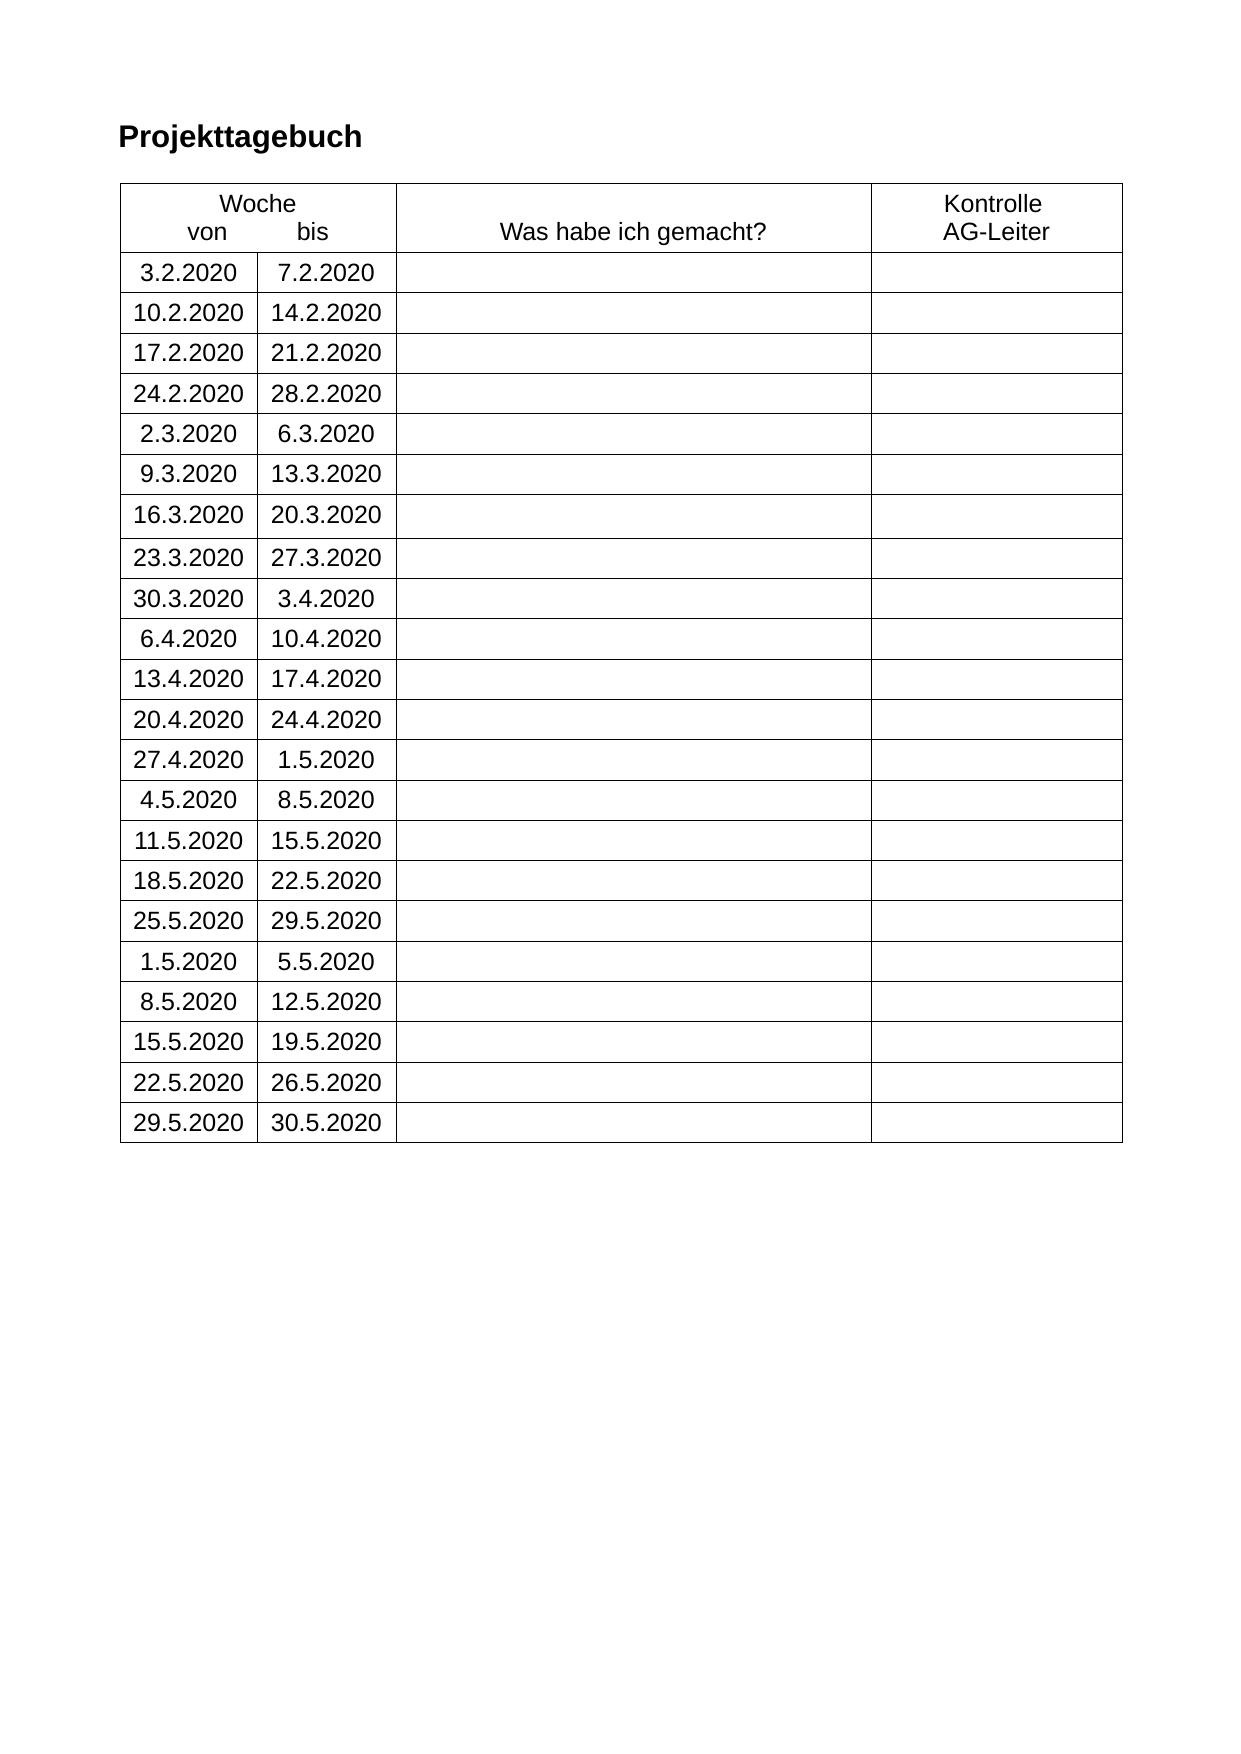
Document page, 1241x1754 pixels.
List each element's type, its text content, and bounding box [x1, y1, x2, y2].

table_header Was habe ich gemacht? [397, 184, 871, 252]
table_cell [872, 982, 1122, 1021]
table_cell 29.5.2020 [258, 901, 396, 941]
table_cell [397, 861, 871, 900]
table_cell [872, 1022, 1122, 1062]
table_cell 18.5.2020 [121, 861, 257, 900]
table_cell [397, 982, 871, 1021]
table_cell 15.5.2020 [258, 821, 396, 860]
table_cell [397, 293, 871, 332]
table_cell [397, 660, 871, 699]
table_cell 1.5.2020 [121, 942, 257, 981]
table_cell [397, 740, 871, 779]
table_cell [397, 539, 871, 578]
table_cell [872, 1063, 1122, 1102]
table_cell [872, 660, 1122, 699]
table_cell 8.5.2020 [258, 781, 396, 820]
table_cell 30.3.2020 [121, 579, 257, 618]
table_cell [397, 781, 871, 820]
table_cell [397, 495, 871, 538]
table_cell 2.3.2020 [121, 414, 257, 453]
table_cell 7.2.2020 [258, 253, 396, 292]
table_cell 24.4.2020 [258, 700, 396, 739]
table_cell [397, 1103, 871, 1142]
table_cell 6.4.2020 [121, 619, 257, 658]
table_cell 26.5.2020 [258, 1063, 396, 1102]
table_header Kontrolle AG-Leiter [872, 184, 1122, 252]
table_cell 13.3.2020 [258, 455, 396, 494]
table_cell [872, 781, 1122, 820]
table_cell [872, 861, 1122, 900]
table_cell 10.4.2020 [258, 619, 396, 658]
table_cell [872, 579, 1122, 618]
table_cell [872, 942, 1122, 981]
table_cell [397, 334, 871, 373]
table_cell [872, 740, 1122, 779]
table_cell [872, 539, 1122, 578]
table_cell 29.5.2020 [121, 1103, 257, 1142]
table_cell [397, 619, 871, 658]
table_cell 17.2.2020 [121, 334, 257, 373]
table_cell 16.3.2020 [121, 495, 257, 538]
table_cell 8.5.2020 [121, 982, 257, 1021]
table_cell 4.5.2020 [121, 781, 257, 820]
table_cell 24.2.2020 [121, 374, 257, 413]
table_cell [872, 334, 1122, 373]
table_cell 25.5.2020 [121, 901, 257, 941]
table_cell 10.2.2020 [121, 293, 257, 332]
table_cell [397, 1063, 871, 1102]
table_cell [397, 455, 871, 494]
table_cell 17.4.2020 [258, 660, 396, 699]
table_cell [872, 1103, 1122, 1142]
table_cell 11.5.2020 [121, 821, 257, 860]
table_cell 27.3.2020 [258, 539, 396, 578]
table_cell 28.2.2020 [258, 374, 396, 413]
table_cell 23.3.2020 [121, 539, 257, 578]
table_cell 15.5.2020 [121, 1022, 257, 1062]
table_cell [872, 619, 1122, 658]
table_cell 19.5.2020 [258, 1022, 396, 1062]
table_cell [397, 579, 871, 618]
table_cell [872, 700, 1122, 739]
table_cell 1.5.2020 [258, 740, 396, 779]
table_cell 12.5.2020 [258, 982, 396, 1021]
text Projekttagebuch [118, 118, 1122, 154]
table_cell 20.3.2020 [258, 495, 396, 538]
table_cell [397, 1022, 871, 1062]
table_cell 14.2.2020 [258, 293, 396, 332]
table_cell [397, 414, 871, 453]
table_cell [872, 455, 1122, 494]
table_cell [872, 293, 1122, 332]
table_cell [397, 942, 871, 981]
table_cell 3.4.2020 [258, 579, 396, 618]
table_cell 27.4.2020 [121, 740, 257, 779]
table_cell 5.5.2020 [258, 942, 396, 981]
table_cell [397, 374, 871, 413]
table_cell [872, 414, 1122, 453]
table_cell [397, 901, 871, 941]
table_cell 13.4.2020 [121, 660, 257, 699]
table_cell 21.2.2020 [258, 334, 396, 373]
table_cell 9.3.2020 [121, 455, 257, 494]
table_cell [397, 253, 871, 292]
table_cell 22.5.2020 [258, 861, 396, 900]
table_cell [872, 253, 1122, 292]
table_cell [397, 821, 871, 860]
table_cell 6.3.2020 [258, 414, 396, 453]
table_cell 20.4.2020 [121, 700, 257, 739]
table_cell [397, 700, 871, 739]
table_cell [872, 374, 1122, 413]
table_cell 22.5.2020 [121, 1063, 257, 1102]
table_cell 30.5.2020 [258, 1103, 396, 1142]
table_cell 3.2.2020 [121, 253, 257, 292]
table_cell [872, 821, 1122, 860]
table_header Woche von bis [121, 184, 396, 252]
table_cell [872, 901, 1122, 941]
table_cell [872, 495, 1122, 538]
